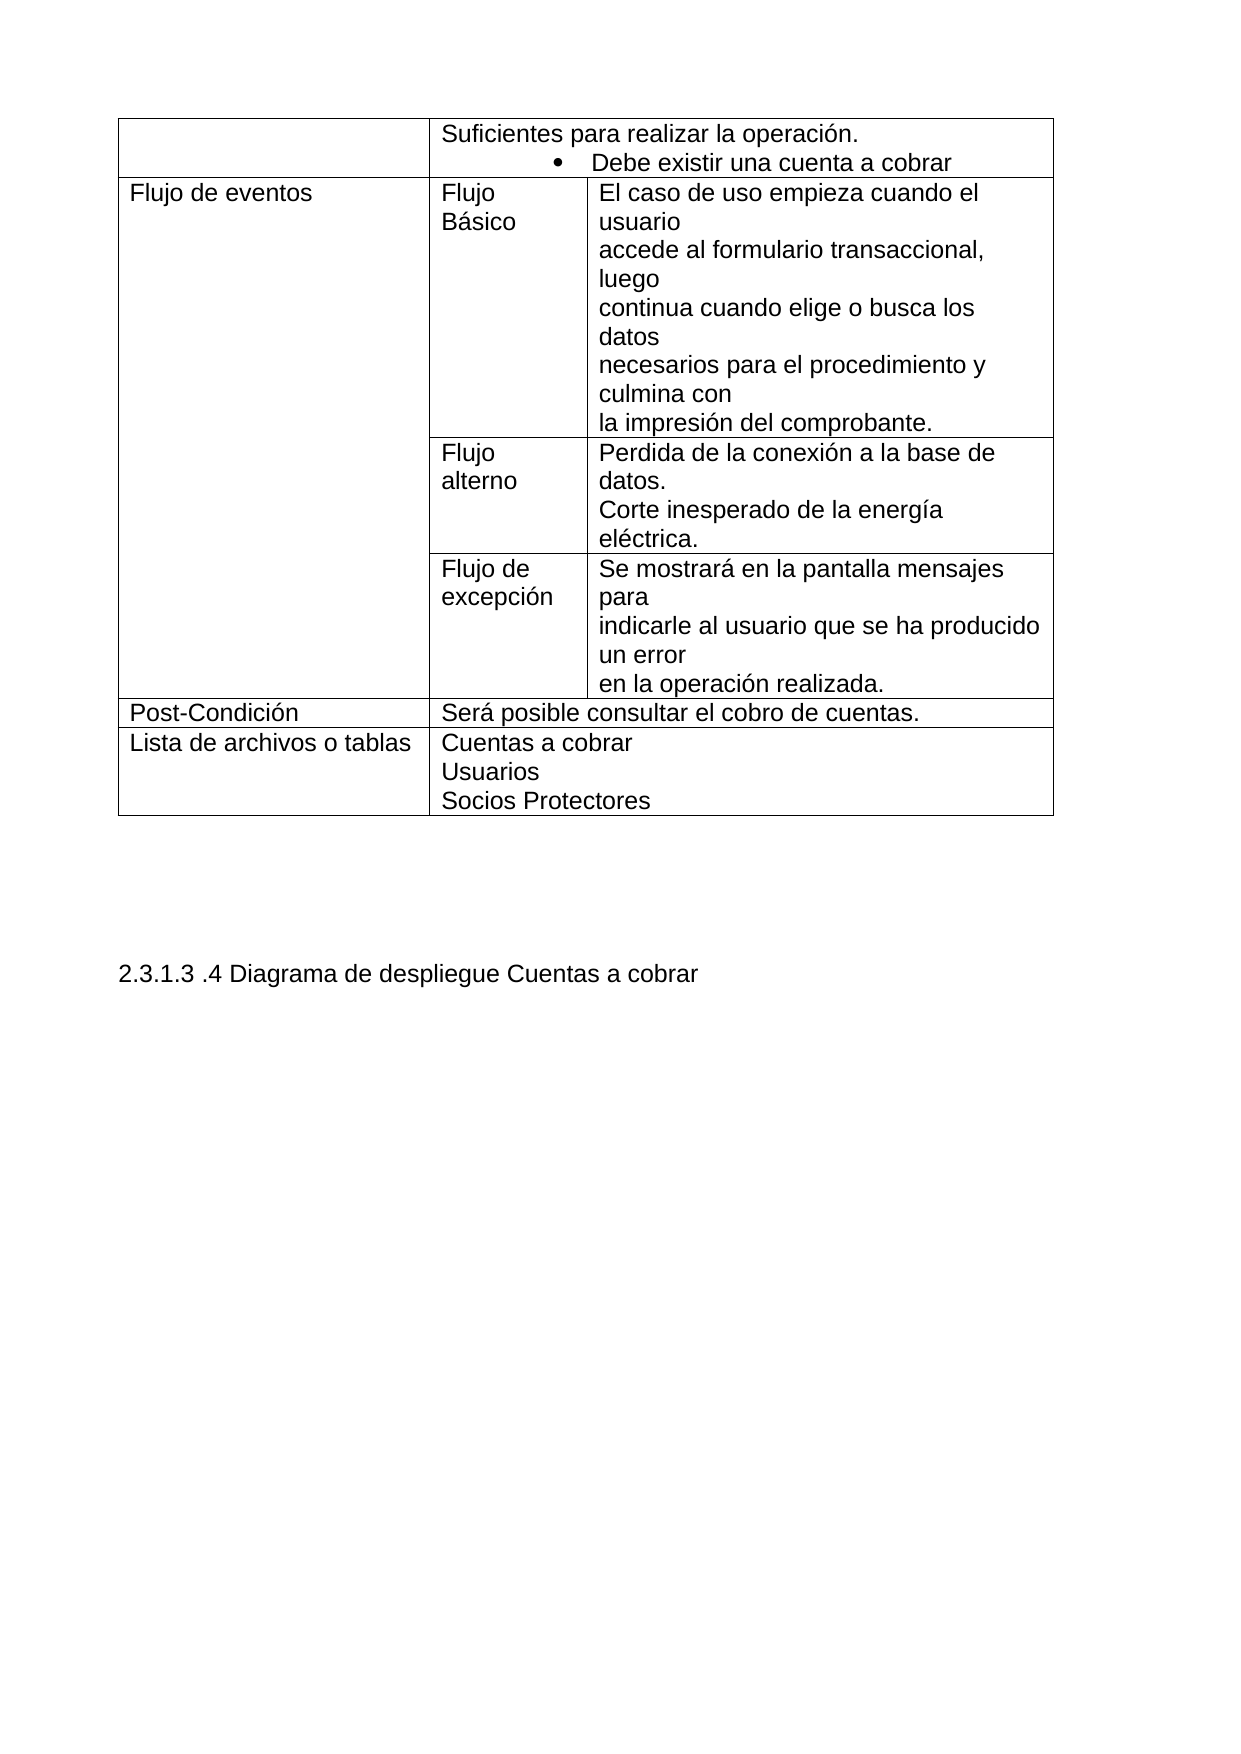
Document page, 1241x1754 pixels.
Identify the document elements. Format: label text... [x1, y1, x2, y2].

table_cell Será posible consultar el cobro de cuentas. [430, 699, 1053, 727]
table_cell Flujo de eventos [119, 178, 429, 697]
table_cell Post-Condición [119, 699, 429, 727]
text 2.3.1.3 .4 Diagrama de despliegue Cuentas a cobrar [118, 959, 1122, 988]
table_cell Cuentas a cobrar Usuarios Socios Protectores [430, 728, 1053, 814]
table_cell [119, 119, 429, 177]
table_cell Flujo de excepción [430, 554, 587, 697]
table_cell Flujo alterno [430, 438, 587, 553]
table_cell Se mostrará en la pantalla mensajes para indicarle al usuario que se ha producido un error en la operación realizada. [588, 554, 1053, 697]
table_cell Perdida de la conexión a la base de datos. Corte inesperado de la energía eléctrica. [588, 438, 1053, 553]
table_cell El caso de uso empieza cuando el usuario accede al formulario transaccional, luego continua cuando elige o busca los datos necesarios para el procedimiento y culmina con la impresión del comprobante. [588, 178, 1053, 437]
table_cell Lista de archivos o tablas [119, 728, 429, 814]
table_cell Suficientes para realizar la operación. Debe existir una cuenta a cobrar [430, 119, 1053, 177]
table_cell Flujo Básico [430, 178, 587, 437]
